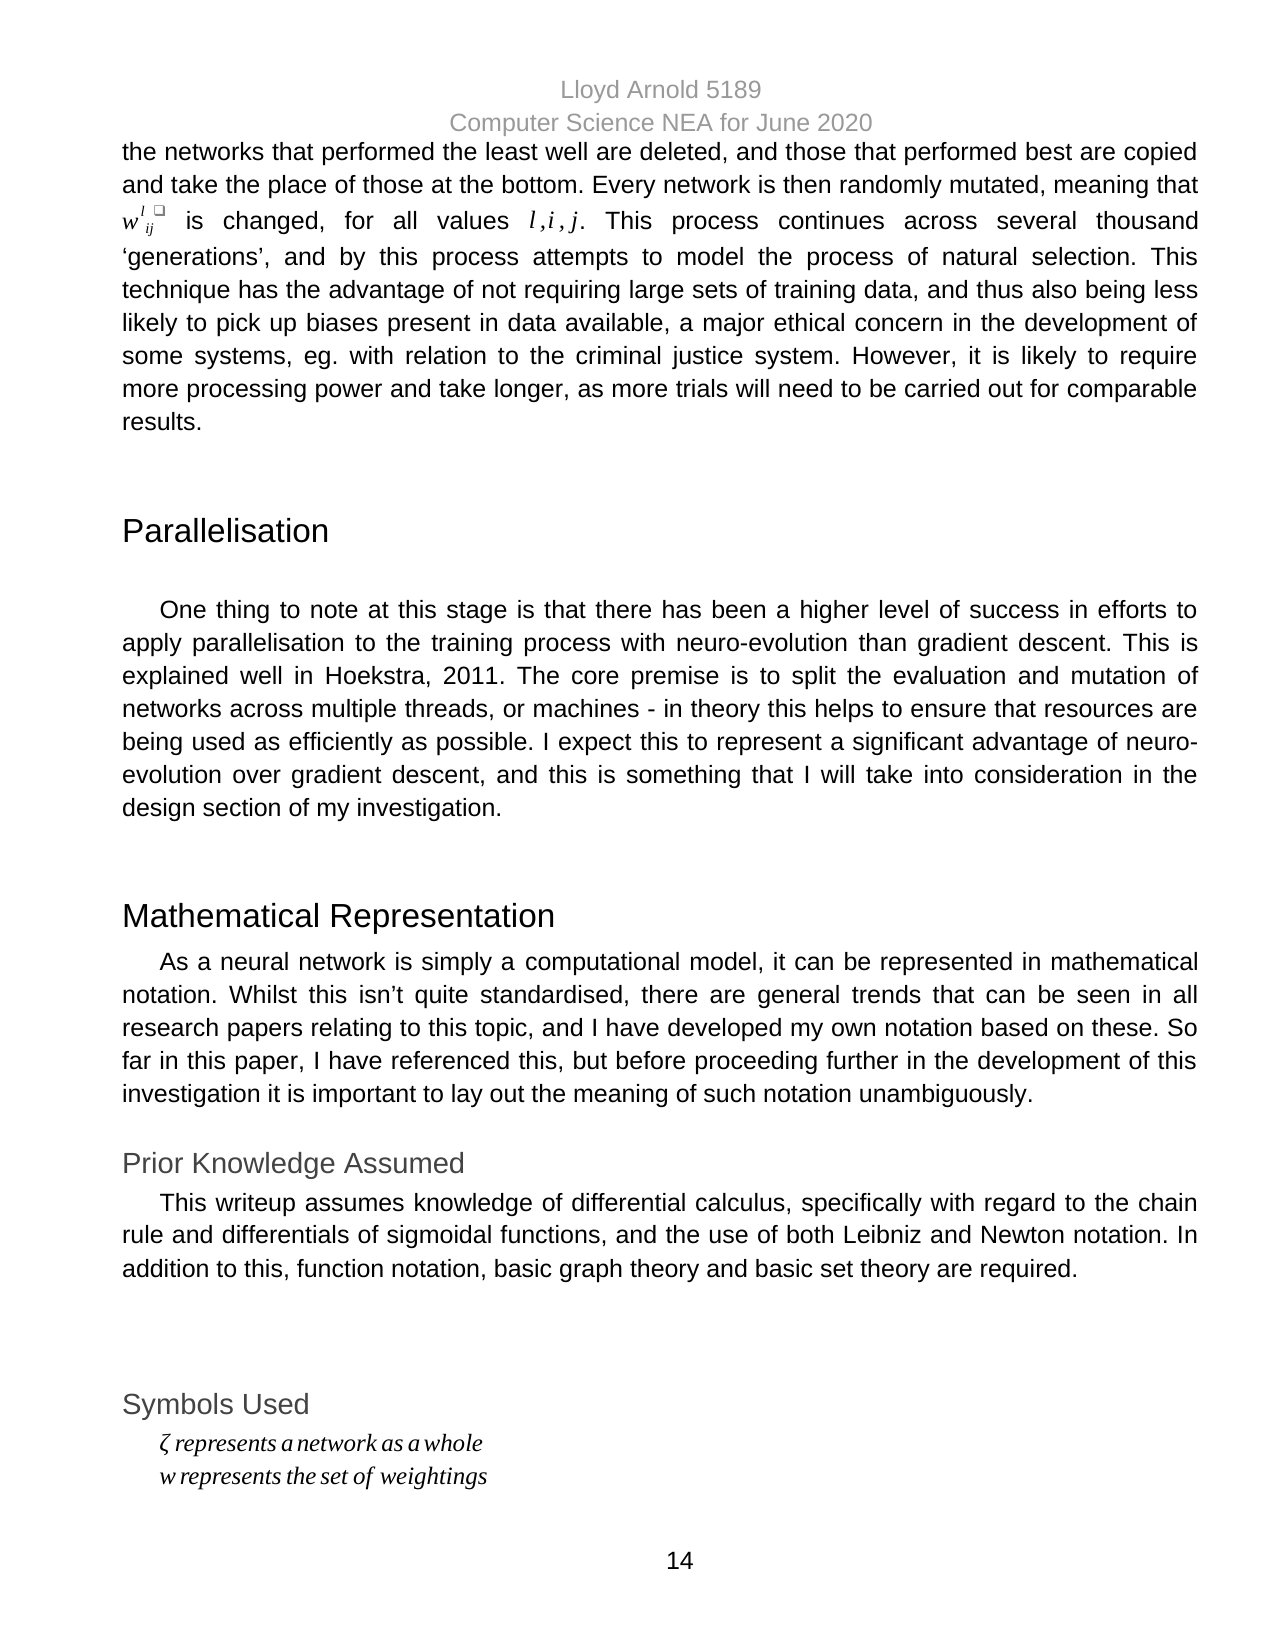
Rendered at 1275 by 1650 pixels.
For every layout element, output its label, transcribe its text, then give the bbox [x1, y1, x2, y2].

text As a neural network is simply a computational model, it can be represented in mathematical notation. Whilst this isn’t quite standardised, there are general trends that can be seen in all research papers relating to this topic, and I have developed my own notation based on these. So far in this paper, I have referenced this, but before proceeding further in the development of this investigation it is important to lay out the meaning of such notation unambiguously. [122, 947, 1200, 1108]
subtitle Symbols Used [122, 1387, 1200, 1420]
subtitle Mathematical Representation [122, 896, 1200, 935]
text One thing to note at this stage is that there has been a higher level of success in efforts to apply parallelisation to the training process with neuro-evolution than gradient descent. This is explained well in Hoekstra, 2011. The core premise is to split the evaluation and mutation of networks across multiple threads, or machines - in theory this helps to ensure that resources are being used as efficiently as possible. I expect this to represent a significant advantage of neuro-evolution over gradient descent, and this is something that I will take into consideration in the design section of my investigation. [122, 594, 1200, 821]
subtitle Parallelisation [122, 511, 1200, 549]
text the networks that performed the least well are deleted, and those that performed best are copied and take the place of those at the bottom. Every network is then randomly mutated, meaning that is changed, for all values . This process continues across several thousand ‘generations’, and by this process attempts to model the process of natural selection. This technique has the advantage of not requiring large sets of training data, and thus also being less likely to pick up biases present in data available, a major ethical concern in the development of some systems, eg. with relation to the criminal justice system. However, it is likely to require more processing power and take longer, as more trials will need to be carried out for comparable results. [122, 137, 1200, 436]
text This writeup assumes knowledge of differential calculus, specifically with regard to the chain rule and differentials of sigmoidal functions, and the use of both Leibniz and Newton notation. In addition to this, function notation, basic graph theory and basic set theory are required. [122, 1187, 1200, 1282]
subtitle Prior Knowledge Assumed [122, 1146, 1200, 1179]
